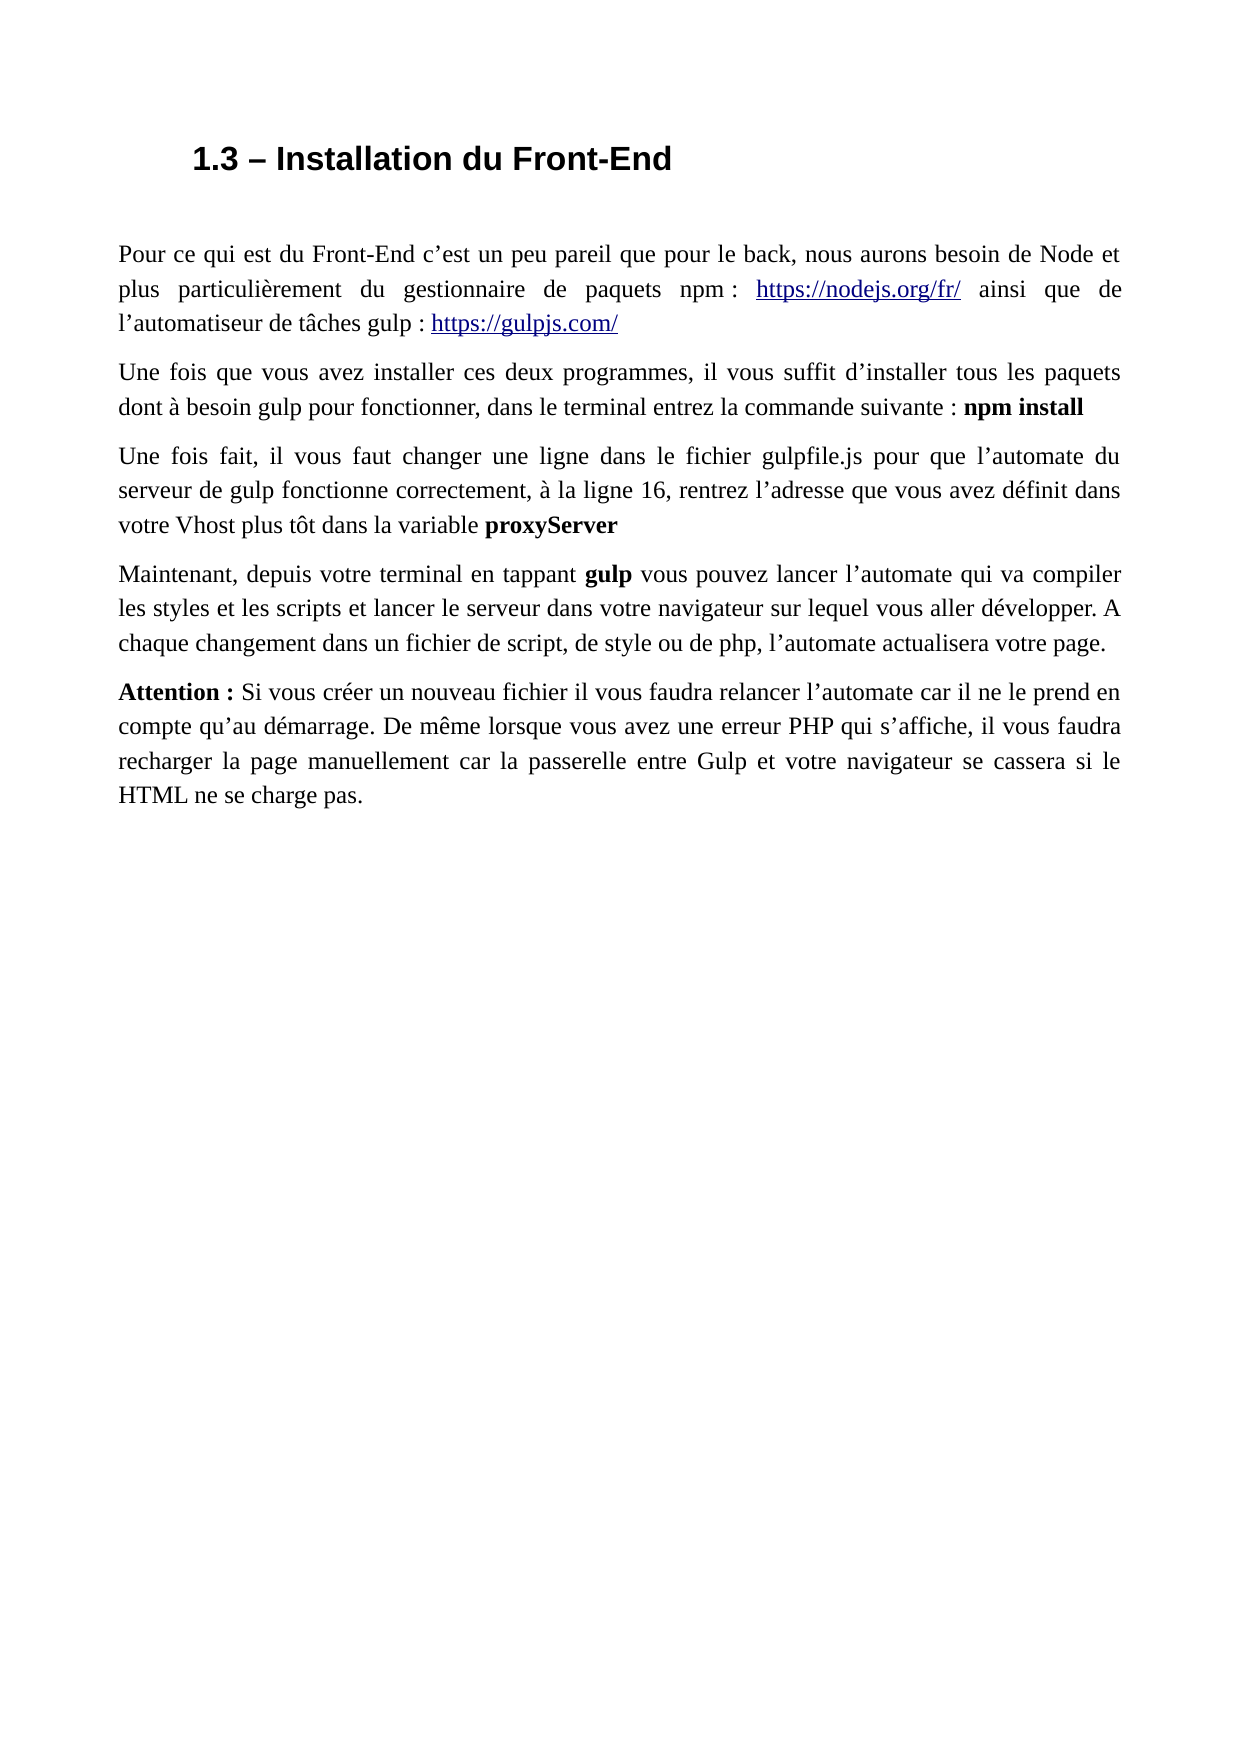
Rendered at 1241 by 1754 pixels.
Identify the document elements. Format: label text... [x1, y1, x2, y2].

text Attention : Si vous créer un nouveau fichier il vous faudra relancer l’automate car il ne le prend en compte qu’au démarrage. De même lorsque vous avez une erreur PHP qui s’affiche, il vous faudra recharger la page manuellement car la passerelle entre Gulp et votre navigateur se cassera si le HTML ne se charge pas. [118, 677, 1122, 809]
text Maintenant, depuis votre terminal en tappant gulp vous pouvez lancer l’automate qui va compiler les styles et les scripts et lancer le serveur dans votre navigateur sur lequel vous aller développer. A chaque changement dans un fichier de script, de style ou de php, l’automate actualisera votre page. [118, 559, 1122, 656]
text Une fois fait, il vous faut changer une ligne dans le fichier gulpfile.js pour que l’automate du serveur de gulp fonctionne correctement, à la ligne 16, rentrez l’adresse que vous avez définit dans votre Vhost plus tôt dans la variable proxyServer [118, 441, 1122, 538]
text Une fois que vous avez installer ces deux programmes, il vous suffit d’installer tous les paquets dont à besoin gulp pour fonctionner, dans le terminal entrez la commande suivante : npm install [118, 357, 1122, 420]
subtitle 1.3 – Installation du Front-End [118, 139, 1122, 178]
text Pour ce qui est du Front-End c’est un peu pareil que pour le back, nous aurons besoin de Node et plus particulièrement du gestionnaire de paquets npm : https://nodejs.org/fr/ ainsi que de l’automatiseur de tâches gulp : https://gulpjs.com/ [118, 239, 1122, 337]
